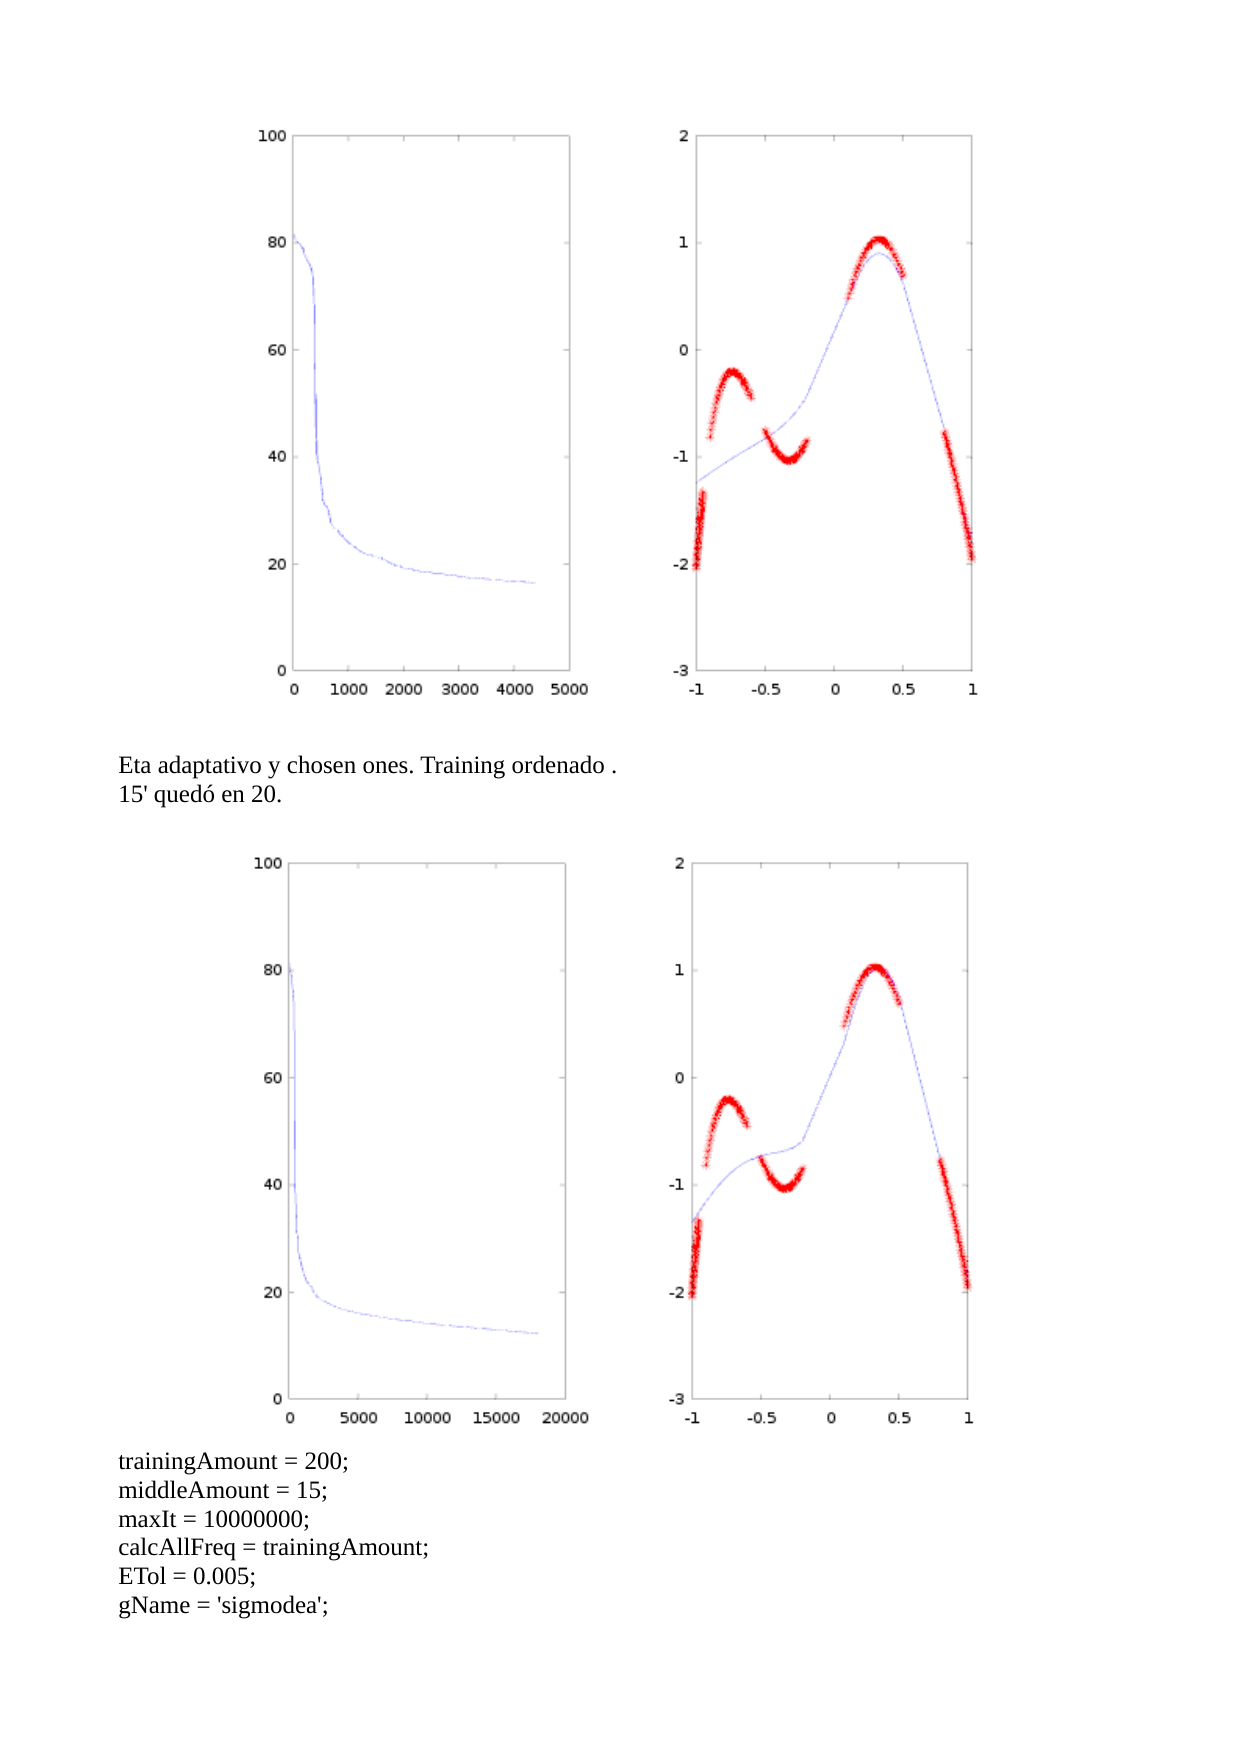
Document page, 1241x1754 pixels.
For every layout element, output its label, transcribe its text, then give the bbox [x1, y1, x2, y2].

picture [236, 118, 1004, 720]
text trainingAmount = 200; [118, 923, 1122, 1475]
text 15' quedó en 20. [118, 779, 1122, 808]
text maxIt = 10000000; [118, 1504, 1122, 1532]
text Eta adaptativo y chosen ones. Training ordenado . [118, 751, 1122, 779]
text gName = 'sigmodea'; [118, 1590, 1122, 1619]
text middleAmount = 15; [118, 1475, 1122, 1504]
picture [238, 836, 1003, 1447]
text ETol = 0.005; [118, 1561, 1122, 1590]
text calcAllFreq = trainingAmount; [118, 1532, 1122, 1561]
